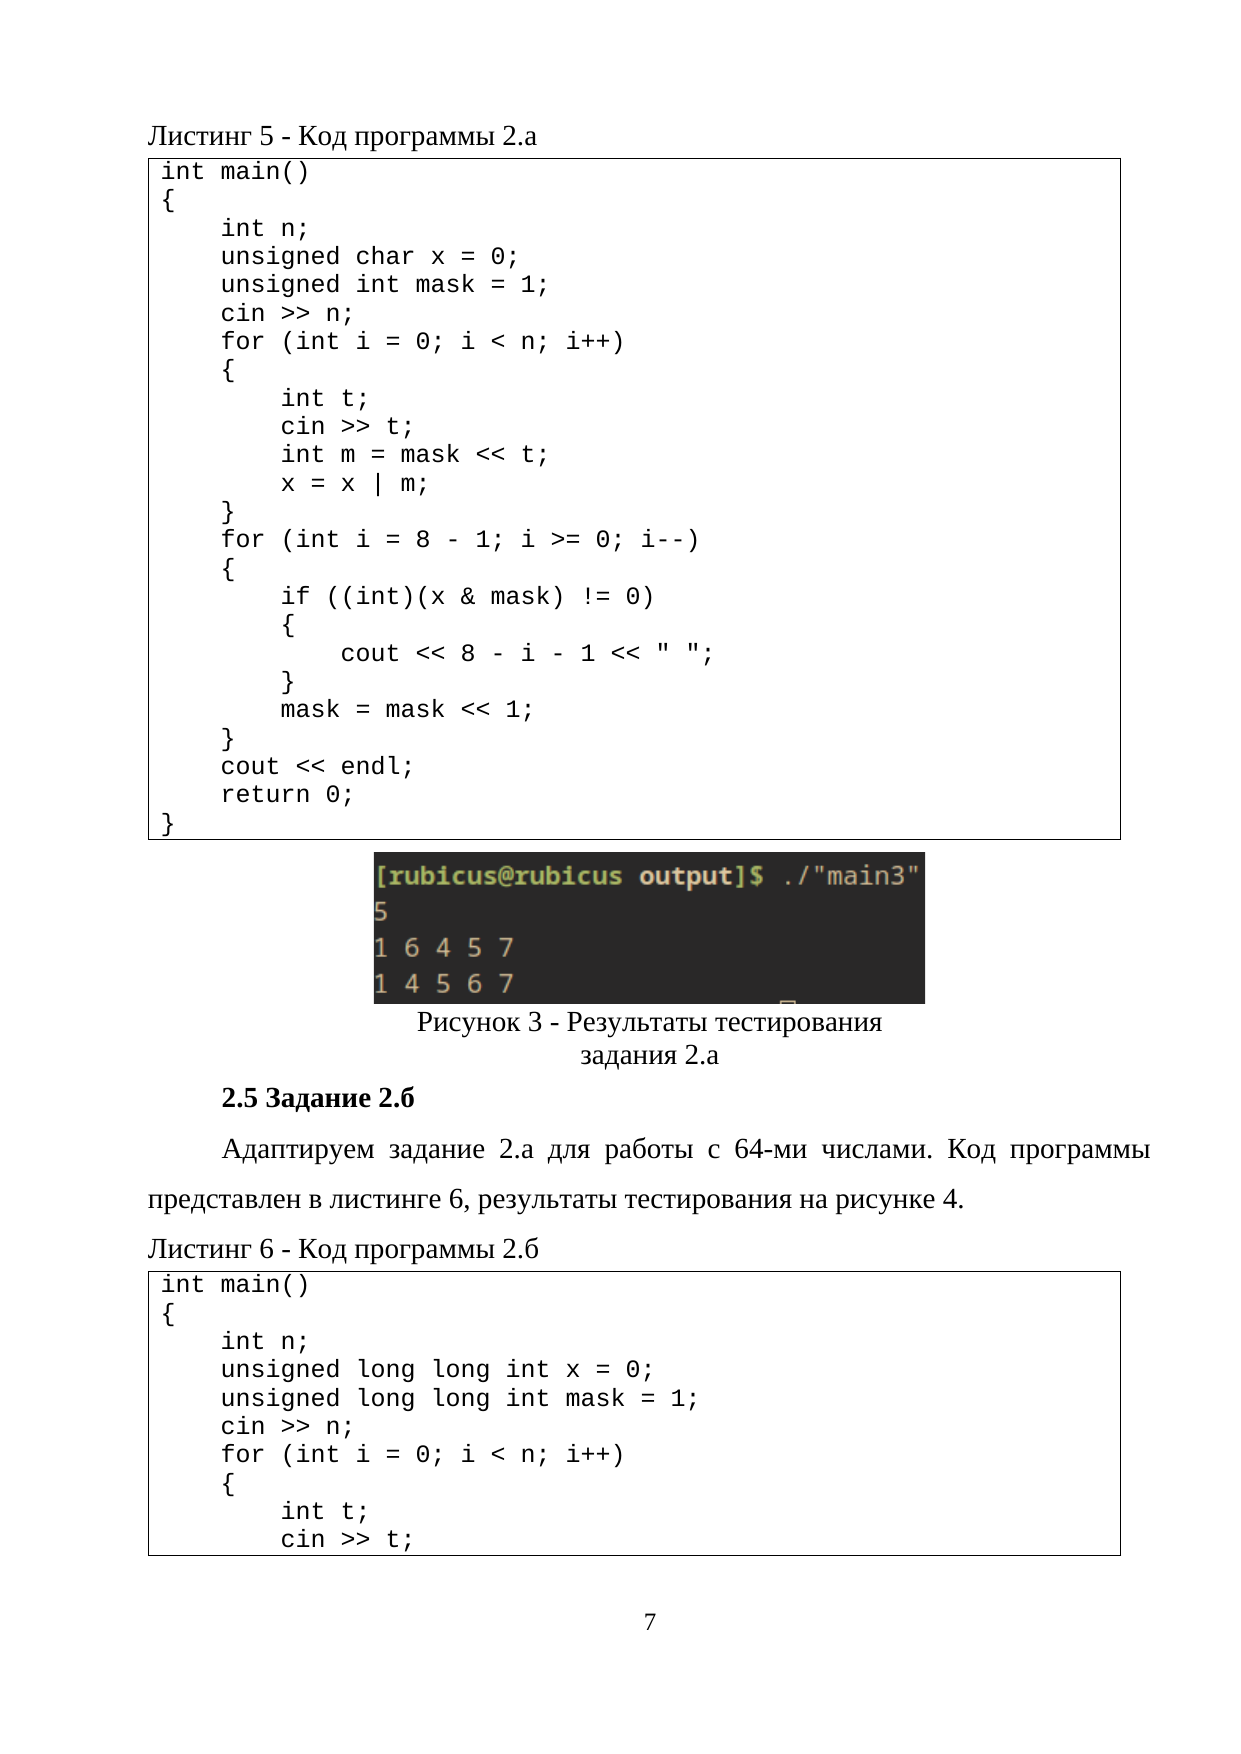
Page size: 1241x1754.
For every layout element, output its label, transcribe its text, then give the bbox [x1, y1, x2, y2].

table_header int main() { int n; unsigned long long int x = 0; unsigned long long int mask = 1; cin >> n; for (int i = 0; i < n; i++) { int t; cin >> t; [149, 1272, 1120, 1555]
text Листинг 5 - Код программы 2.а [148, 118, 1152, 152]
text Рисунок 3 - Результаты тестирования задания 2.а [374, 1004, 925, 1071]
picture [373, 852, 926, 1004]
table_header int main() { int n; unsigned char x = 0; unsigned int mask = 1; cin >> n; for (int i = 0; i < n; i++) { int t; cin >> t; int m = mask << t; x = x | m; } for (int i = 8 - 1; i >= 0; i--) { if ((int)(x & mask) != 0) { cout << 8 - i - 1 << " "; } mask = mask << 1; } cout << endl; return 0; } [149, 159, 1120, 839]
text Адаптируем задание 2.а для работы с 64-ми числами. Код программы представлен в листинге 6, результаты тестирования на рисунке 4. [148, 1131, 1152, 1214]
text 2.5 Задание 2.б [148, 1080, 1152, 1114]
text Листинг 6 - Код программы 2.б [148, 1231, 1152, 1265]
